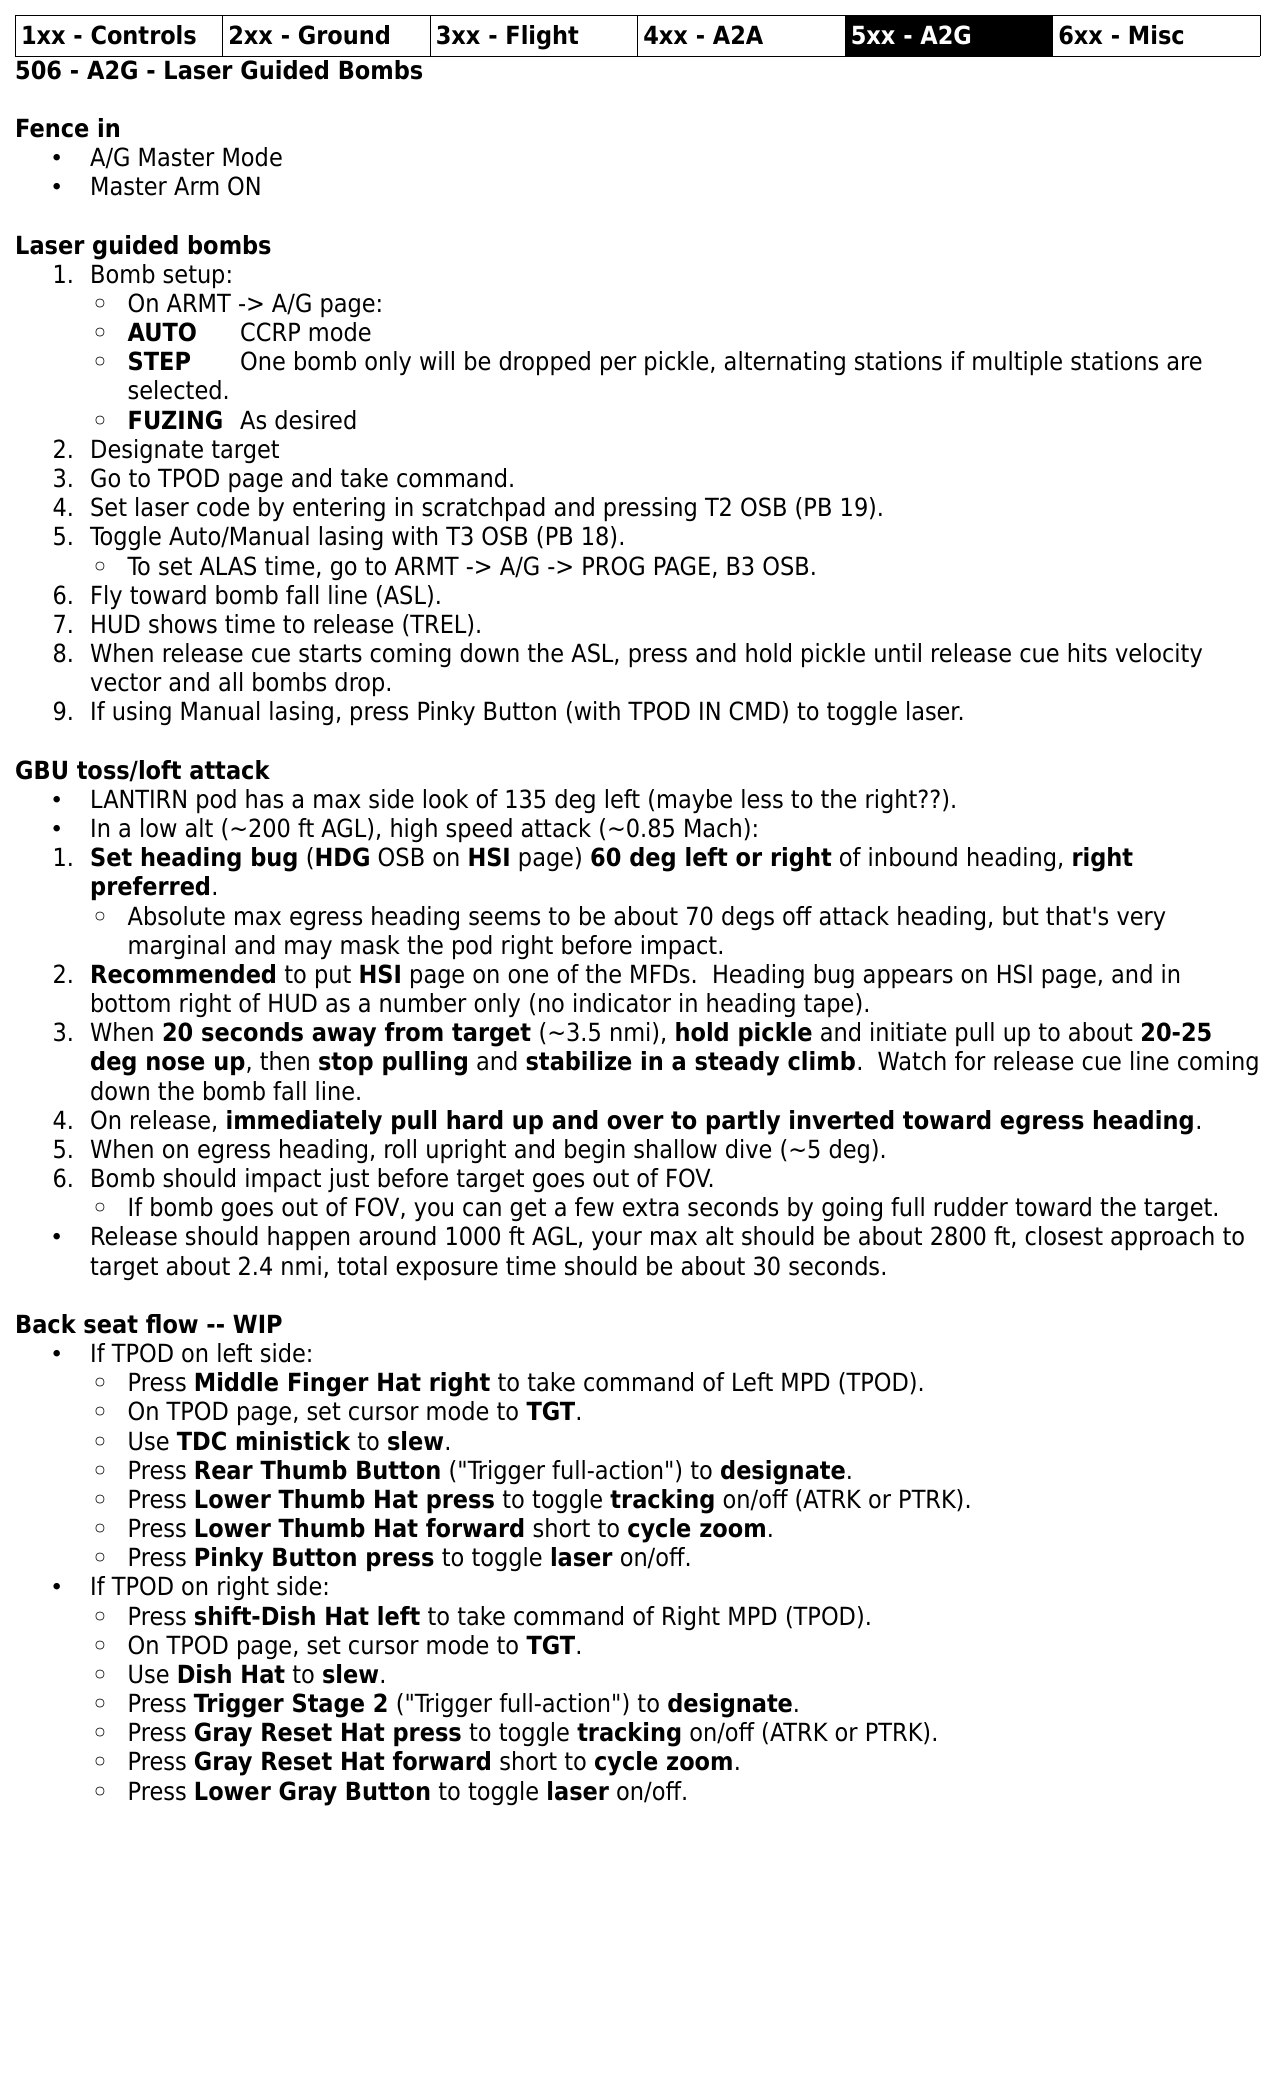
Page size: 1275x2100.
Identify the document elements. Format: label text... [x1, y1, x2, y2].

list Bomb setup: [52, 260, 1260, 289]
text Back seat flow -- WIP [15, 1310, 1260, 1339]
table_header 5xx - A2G [846, 16, 1052, 56]
text Laser guided bombs [15, 231, 1260, 260]
list STEP One bomb only will be dropped per pickle, alternating stations if multiple stations are selected. [90, 347, 1260, 406]
list When on egress heading, roll upright and begin shallow dive (~5 deg). [52, 1135, 1260, 1164]
list Bomb should impact just before target goes out of FOV. [52, 1164, 1260, 1193]
list Master Arm ON [52, 172, 1260, 202]
list When release cue starts coming down the ASL, press and hold pickle until release cue hits velocity vector and all bombs drop. [52, 639, 1260, 697]
list Set heading bug (HDG OSB on HSI page) 60 deg left or right of inbound heading, right preferred. [52, 843, 1260, 902]
list Absolute max egress heading seems to be about 70 degs off attack heading, but that's very marginal and may mask the pod right before impact. [90, 902, 1260, 960]
list Press Gray Reset Hat forward short to cycle zoom. [90, 1747, 1260, 1777]
list Press Trigger Stage 2 ("Trigger full-action") to designate. [90, 1689, 1260, 1718]
list Recommended to put HSI page on one of the MFDs. Heading bug appears on HSI page, and in bottom right of HUD as a number only (no indicator in heading tape). [52, 960, 1260, 1018]
list If using Manual lasing, press Pinky Button (with TPOD IN CMD) to toggle laser. [52, 697, 1260, 727]
list LANTIRN pod has a max side look of 135 deg left (maybe less to the right??). [52, 785, 1260, 814]
table_header 2xx - Ground [223, 16, 430, 56]
table_header 1xx - Controls [16, 16, 222, 56]
text GBU toss/loft attack [15, 756, 1260, 785]
list AUTO CCRP mode [90, 318, 1260, 347]
list FUZING As desired [90, 406, 1260, 435]
list Designate target [52, 435, 1260, 464]
list If TPOD on left side: [52, 1339, 1260, 1368]
list Press Gray Reset Hat press to toggle tracking on/off (ATRK or PTRK). [90, 1718, 1260, 1747]
list Press Rear Thumb Button ("Trigger full-action") to designate. [90, 1456, 1260, 1485]
list Press Lower Gray Button to toggle laser on/off. [90, 1777, 1260, 1806]
list If TPOD on right side: [52, 1572, 1260, 1602]
list When 20 seconds away from target (~3.5 nmi), hold pickle and initiate pull up to about 20-25 deg nose up, then stop pulling and stabilize in a steady climb. Watch for release cue line coming down the bomb fall line. [52, 1018, 1260, 1106]
list On release, immediately pull hard up and over to partly inverted toward egress heading. [52, 1106, 1260, 1135]
list A/G Master Mode [52, 143, 1260, 172]
list Go to TPOD page and take command. [52, 464, 1260, 493]
table_header 6xx - Misc [1053, 16, 1260, 56]
list Press Lower Thumb Hat press to toggle tracking on/off (ATRK or PTRK). [90, 1485, 1260, 1514]
list Toggle Auto/Manual lasing with T3 OSB (PB 18). [52, 522, 1260, 552]
table_header 3xx - Flight [431, 16, 637, 56]
list Press Middle Finger Hat right to take command of Left MPD (TPOD). [90, 1368, 1260, 1397]
list If bomb goes out of FOV, you can get a few extra seconds by going full rudder toward the target. [90, 1193, 1260, 1222]
list On ARMT -> A/G page: [90, 289, 1260, 318]
list To set ALAS time, go to ARMT -> A/G -> PROG PAGE, B3 OSB. [90, 552, 1260, 581]
list Press Lower Thumb Hat forward short to cycle zoom. [90, 1514, 1260, 1543]
list Press Pinky Button press to toggle laser on/off. [90, 1543, 1260, 1572]
text Fence in [15, 114, 1260, 143]
list Use Dish Hat to slew. [90, 1660, 1260, 1689]
list HUD shows time to release (TREL). [52, 610, 1260, 639]
list Press shift-Dish Hat left to take command of Right MPD (TPOD). [90, 1602, 1260, 1631]
list Fly toward bomb fall line (ASL). [52, 581, 1260, 610]
list In a low alt (~200 ft AGL), high speed attack (~0.85 Mach): [52, 814, 1260, 843]
list Release should happen around 1000 ft AGL, your max alt should be about 2800 ft, closest approach to target about 2.4 nmi, total exposure time should be about 30 seconds. [52, 1222, 1260, 1281]
list Set laser code by entering in scratchpad and pressing T2 OSB (PB 19). [52, 493, 1260, 522]
table_header 4xx - A2A [638, 16, 845, 56]
list Use TDC ministick to slew. [90, 1427, 1260, 1456]
list On TPOD page, set cursor mode to TGT. [90, 1397, 1260, 1427]
list On TPOD page, set cursor mode to TGT. [90, 1631, 1260, 1660]
text 506 - A2G - Laser Guided Bombs [15, 57, 1260, 85]
